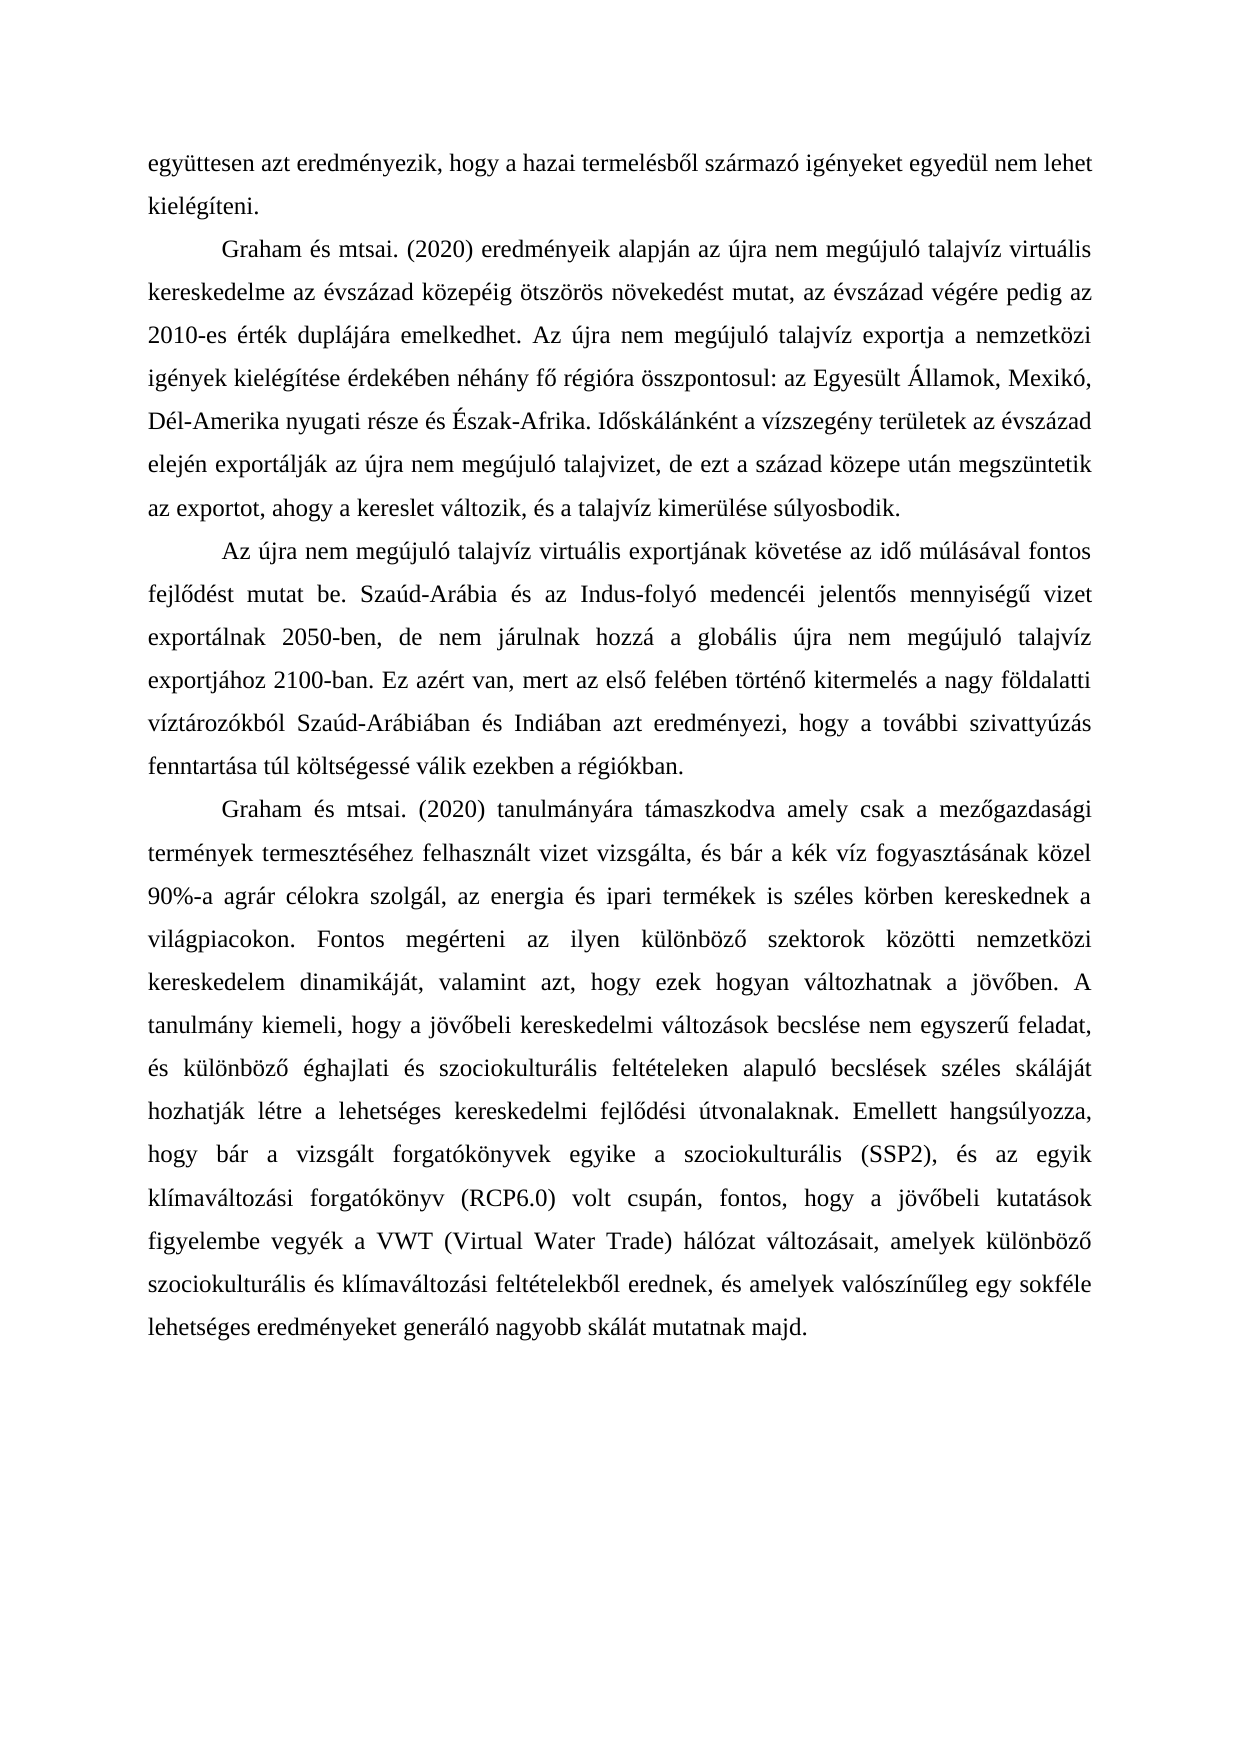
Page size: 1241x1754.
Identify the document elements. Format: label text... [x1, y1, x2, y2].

text Az újra nem megújuló talajvíz virtuális exportjának követése az idő múlásával fontos fejlődést mutat be. Szaúd-Arábia és az Indus-folyó medencéi jelentős mennyiségű vizet exportálnak 2050-ben, de nem járulnak hozzá a globális újra nem megújuló talajvíz exportjához 2100-ban. Ez azért van, mert az első felében történő kitermelés a nagy földalatti víztározókból Szaúd-Arábiában és Indiában azt eredményezi, hogy a további szivattyúzás fenntartása túl költségessé válik ezekben a régiókban. [148, 536, 1093, 780]
text együttesen azt eredményezik, hogy a hazai termelésből származó igényeket egyedül nem lehet kielégíteni. [148, 148, 1093, 219]
text Graham és mtsai. (2020) eredményeik alapján az újra nem megújuló talajvíz virtuális kereskedelme az évszázad közepéig ötszörös növekedést mutat, az évszázad végére pedig az 2010-es érték duplájára emelkedhet. Az újra nem megújuló talajvíz exportja a nemzetközi igények kielégítése érdekében néhány fő régióra összpontosul: az Egyesült Államok, Mexikó, Dél-Amerika nyugati része és Észak-Afrika. Időskálánként a vízszegény területek az évszázad elején exportálják az újra nem megújuló talajvizet, de ezt a század közepe után megszüntetik az exportot, ahogy a kereslet változik, és a talajvíz kimerülése súlyosbodik. [148, 234, 1093, 521]
text Graham és mtsai. (2020) tanulmányára támaszkodva amely csak a mezőgazdasági termények termesztéséhez felhasznált vizet vizsgálta, és bár a kék víz fogyasztásának közel 90%-a agrár célokra szolgál, az energia és ipari termékek is széles körben kereskednek a világpiacokon. Fontos megérteni az ilyen különböző szektorok közötti nemzetközi kereskedelem dinamikáját, valamint azt, hogy ezek hogyan változhatnak a jövőben. A tanulmány kiemeli, hogy a jövőbeli kereskedelmi változások becslése nem egyszerű feladat, és különböző éghajlati és szociokulturális feltételeken alapuló becslések széles skáláját hozhatják létre a lehetséges kereskedelmi fejlődési útvonalaknak. Emellett hangsúlyozza, hogy bár a vizsgált forgatókönyvek egyike a szociokulturális (SSP2), és az egyik klímaváltozási forgatókönyv (RCP6.0) volt csupán, fontos, hogy a jövőbeli kutatások figyelembe vegyék a VWT (Virtual Water Trade) hálózat változásait, amelyek különböző szociokulturális és klímaváltozási feltételekből erednek, és amelyek valószínűleg egy sokféle lehetséges eredményeket generáló nagyobb skálát mutatnak majd. [148, 794, 1093, 1341]
